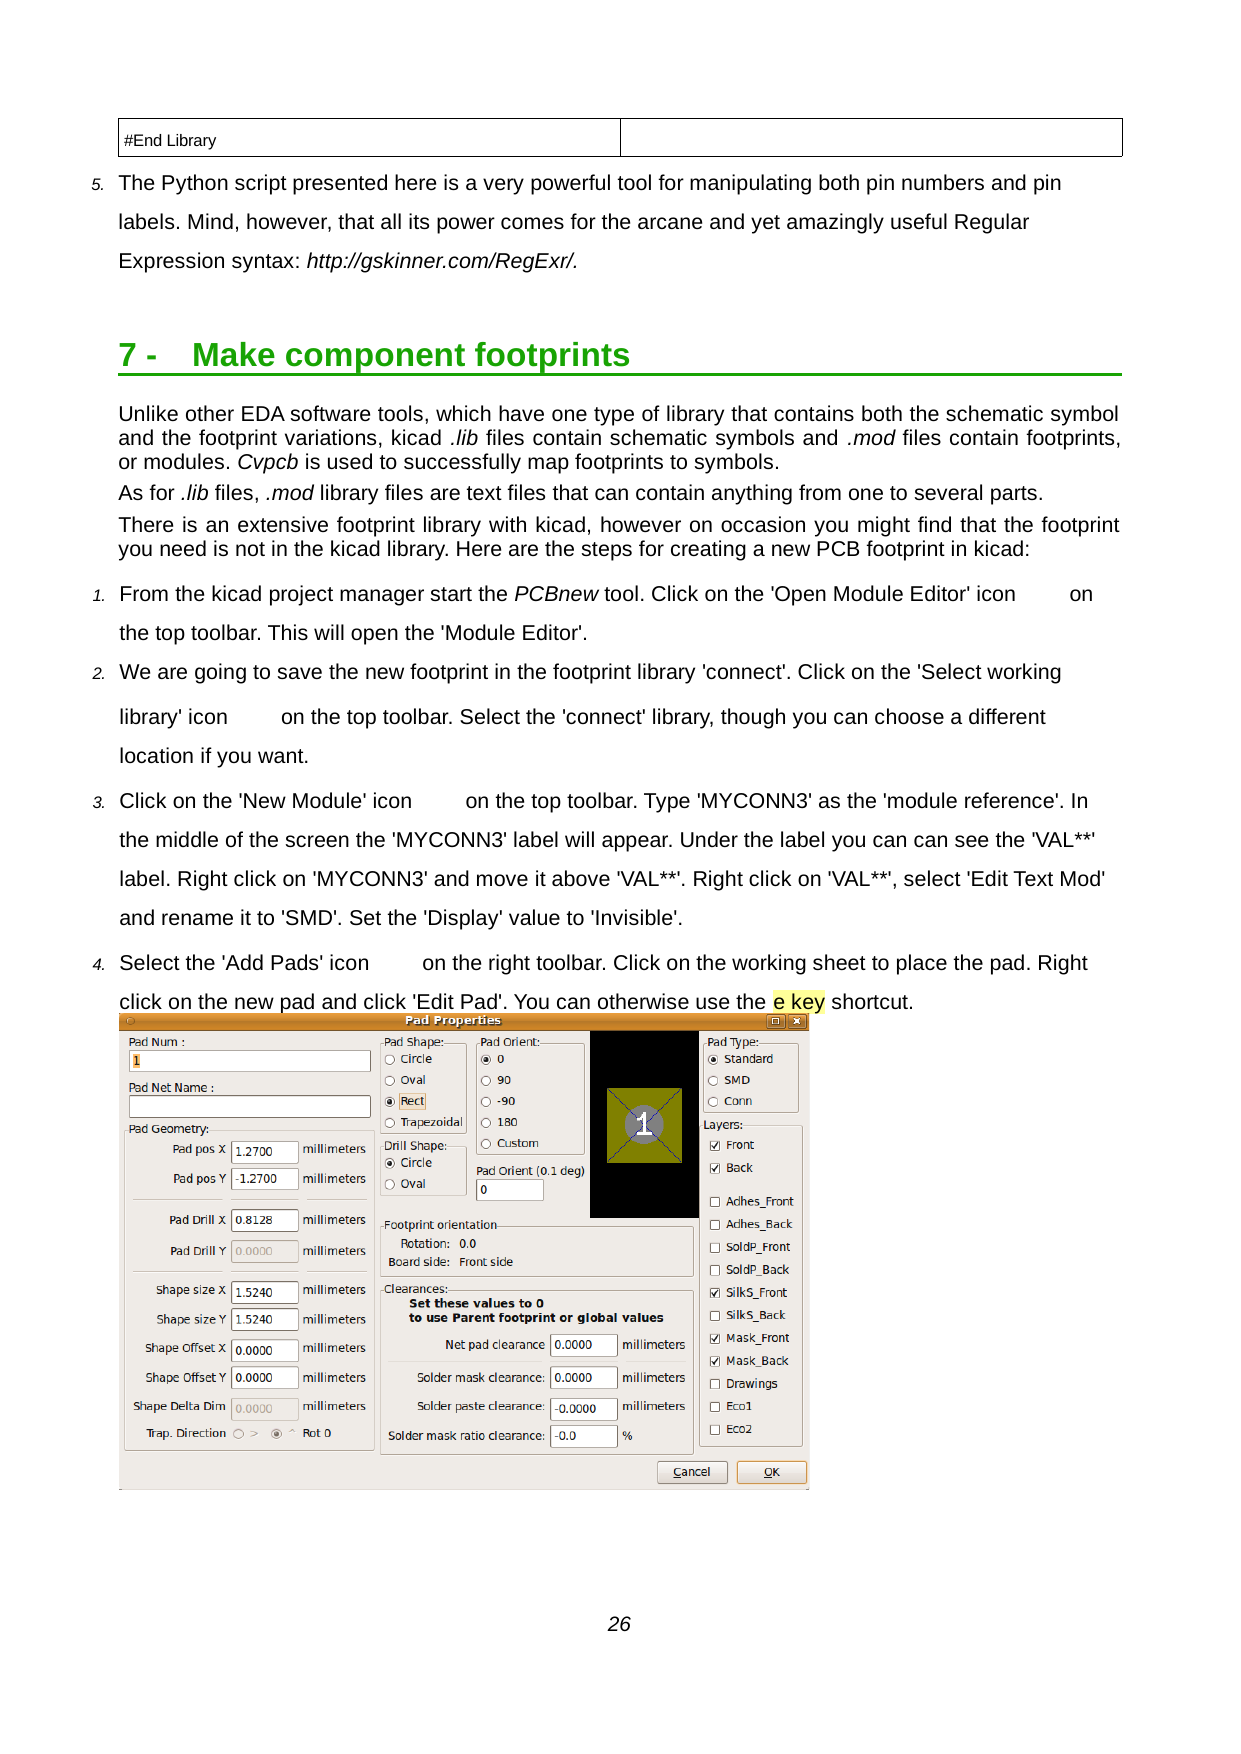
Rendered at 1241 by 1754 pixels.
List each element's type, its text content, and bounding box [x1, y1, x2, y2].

list Click on the 'New Module' icon on the top toolbar. Type 'MYCONN3' as the 'module reference'. In the middle of the screen the 'MYCONN3' label will appear. Under the label you can can see the 'VAL**' label. Right click on 'MYCONN3' and move it above 'VAL**'. Right click on 'VAL**', select 'Edit Text Mod' and rename it to 'SMD'. Set the 'Display' value to 'Invisible'. [119, 768, 1122, 930]
list We are going to save the new footprint in the footprint library 'connect'. Click on the 'Select working library' icon on the top toolbar. Select the 'connect' library, though you can choose a different location if you want. [119, 645, 1122, 768]
list Select the 'Add Pads' icon on the right toolbar. Click on the working sheet to place the pad. Right click on the new pad and click 'Edit Pad'. You can otherwise use the e key shortcut. [119, 930, 1122, 1489]
table_header [621, 119, 1122, 156]
text There is an extensive footprint library with kicad, however on occasion you might find that the footprint you need is not in the kicad library. Here are the steps for creating a new PCB footprint in kicad: [118, 513, 1122, 561]
picture [119, 1013, 810, 1490]
subtitle Make component footprints [118, 336, 1122, 373]
text Unlike other EDA software tools, which have one type of library that contains both the schematic symbol and the footprint variations, kicad .lib files contain schematic symbols and .mod files contain footprints, or modules. Cvpcb is used to successfully map footprints to symbols. [118, 402, 1122, 474]
text As for .lib files, .mod library files are text files that can contain anything from one to several parts. [118, 481, 1122, 505]
list The Python script presented here is a very powerful tool for manipulating both pin numbers and pin labels. Mind, however, that all its power comes for the arcane and yet amazingly useful Regular Expression syntax: http://gskinner.com/RegExr/. [118, 157, 1122, 273]
list From the kicad project manager start the PCBnew tool. Click on the 'Open Module Editor' icon on the top toolbar. This will open the 'Module Editor'. [119, 561, 1122, 645]
table_header #End Library [119, 119, 620, 156]
